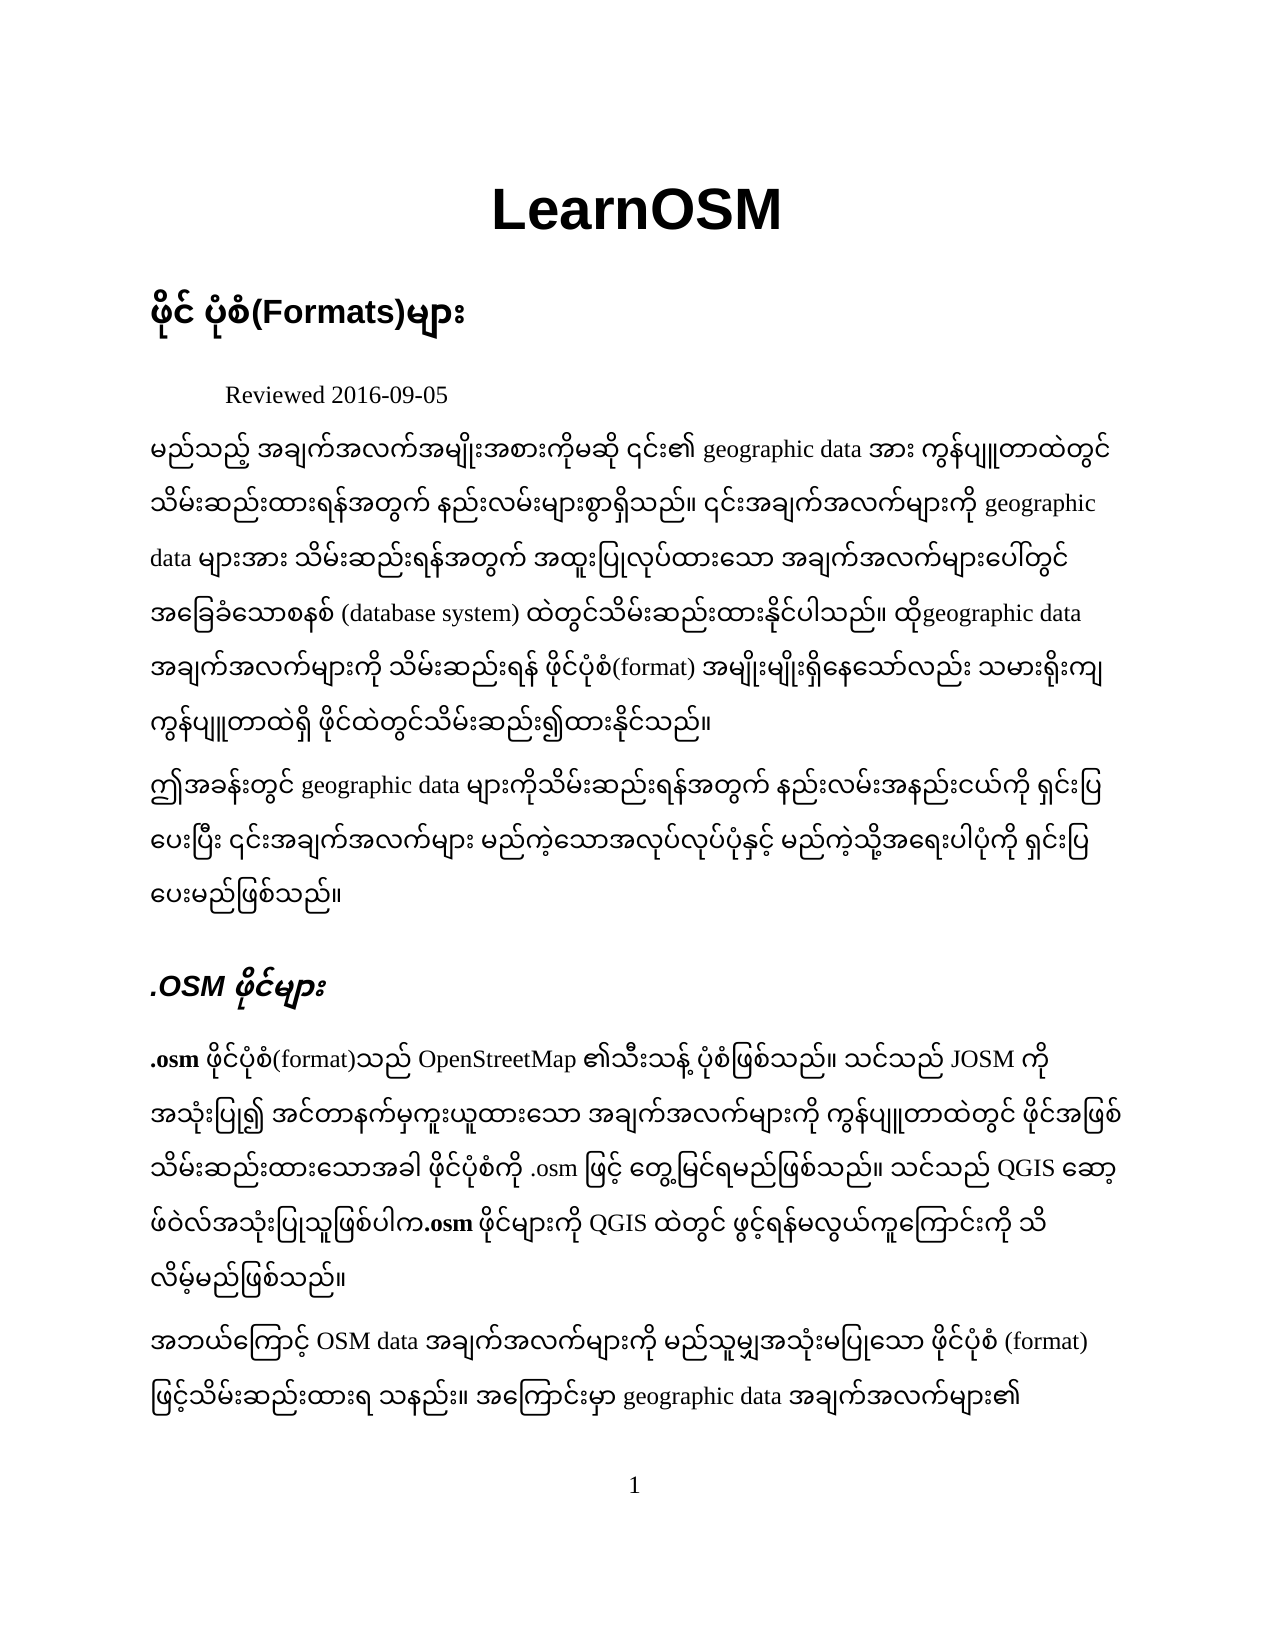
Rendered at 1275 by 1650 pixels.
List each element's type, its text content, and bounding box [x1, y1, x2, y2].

subtitle .OSM ဖိုင်များ [150, 958, 1125, 1022]
text ဤအခန်းတွင် geographic data များကိုသိမ်းဆည်းရန်အတွက် နည်းလမ်းအနည်းငယ်ကို ရှင်းပြပေးပြီး ၎င်းအချက်အလက်များ မည်ကဲ့သောအလုပ်လုပ်ပုံနှင့် မည်ကဲ့သို့အရေးပါပုံကို ရှင်းပြပေးမည်ဖြစ်သည်။ [150, 761, 1125, 924]
subtitle ဖိုင် ပုံစံ(Formats)များ [150, 279, 1125, 353]
title LearnOSM [150, 175, 1125, 242]
text .osm ဖိုင်ပုံစံ(format)သည် OpenStreetMap ၏သီးသန့် ပုံစံဖြစ်သည်။ သင်သည် JOSM ကိုအသုံးပြု၍ အင်တာနက်မှကူးယူထားသော အချက်အလက်များကို ကွန်ပျူတာထဲတွင် ဖိုင်အဖြစ်သိမ်းဆည်းထားသောအခါ ဖိုင်ပုံစံကို .osm ဖြင့် တွေ့မြင်ရမည်ဖြစ်သည်။ သင်သည် QGIS ဆော့ဖ်ဝဲလ်အသုံးပြုသူဖြစ်ပါက.osmဖိုင်များကို QGIS ထဲတွင် ဖွင့်ရန်မလွယ်ကူကြောင်းကို သိလိမ့်မည်ဖြစ်သည်။ [150, 1034, 1125, 1307]
text Reviewed 2016-09-05 [225, 380, 1125, 409]
text အဘယ်ကြောင့် OSM data အချက်အလက်များကို မည်သူမျှအသုံးမပြုသော ဖိုင်ပုံစံ (format) ဖြင့်သိမ်းဆည်းထားရ သနည်း။ အကြောင်းမှာ geographic data အချက်အလက်များ၏ [150, 1316, 1125, 1426]
text မည်သည့် အချက်အလက်အမျိုးအစားကိုမဆို ၎င်း၏ geographic data အား ကွန်ပျူတာထဲတွင် သိမ်းဆည်းထားရန်အတွက် နည်းလမ်းများစွာရှိသည်။ ၎င်းအချက်အလက်များကို geographic data များအား သိမ်းဆည်းရန်အတွက် အထူးပြုလုပ်ထားသော အချက်အလက်များပေါ်တွင် အခြေခံသောစနစ် (database system) ထဲတွင်သိမ်းဆည်းထားနိုင်ပါသည်။ ထိုgeographic data အချက်အလက်များကို သိမ်းဆည်းရန် ဖိုင်ပုံစံ(format) အမျိုးမျိုးရှိနေသော်လည်း သမားရိုးကျကွန်ပျူတာထဲရှိ ဖိုင်ထဲတွင်သိမ်းဆည်း၍ထားနိုင်သည်။ [150, 424, 1125, 752]
